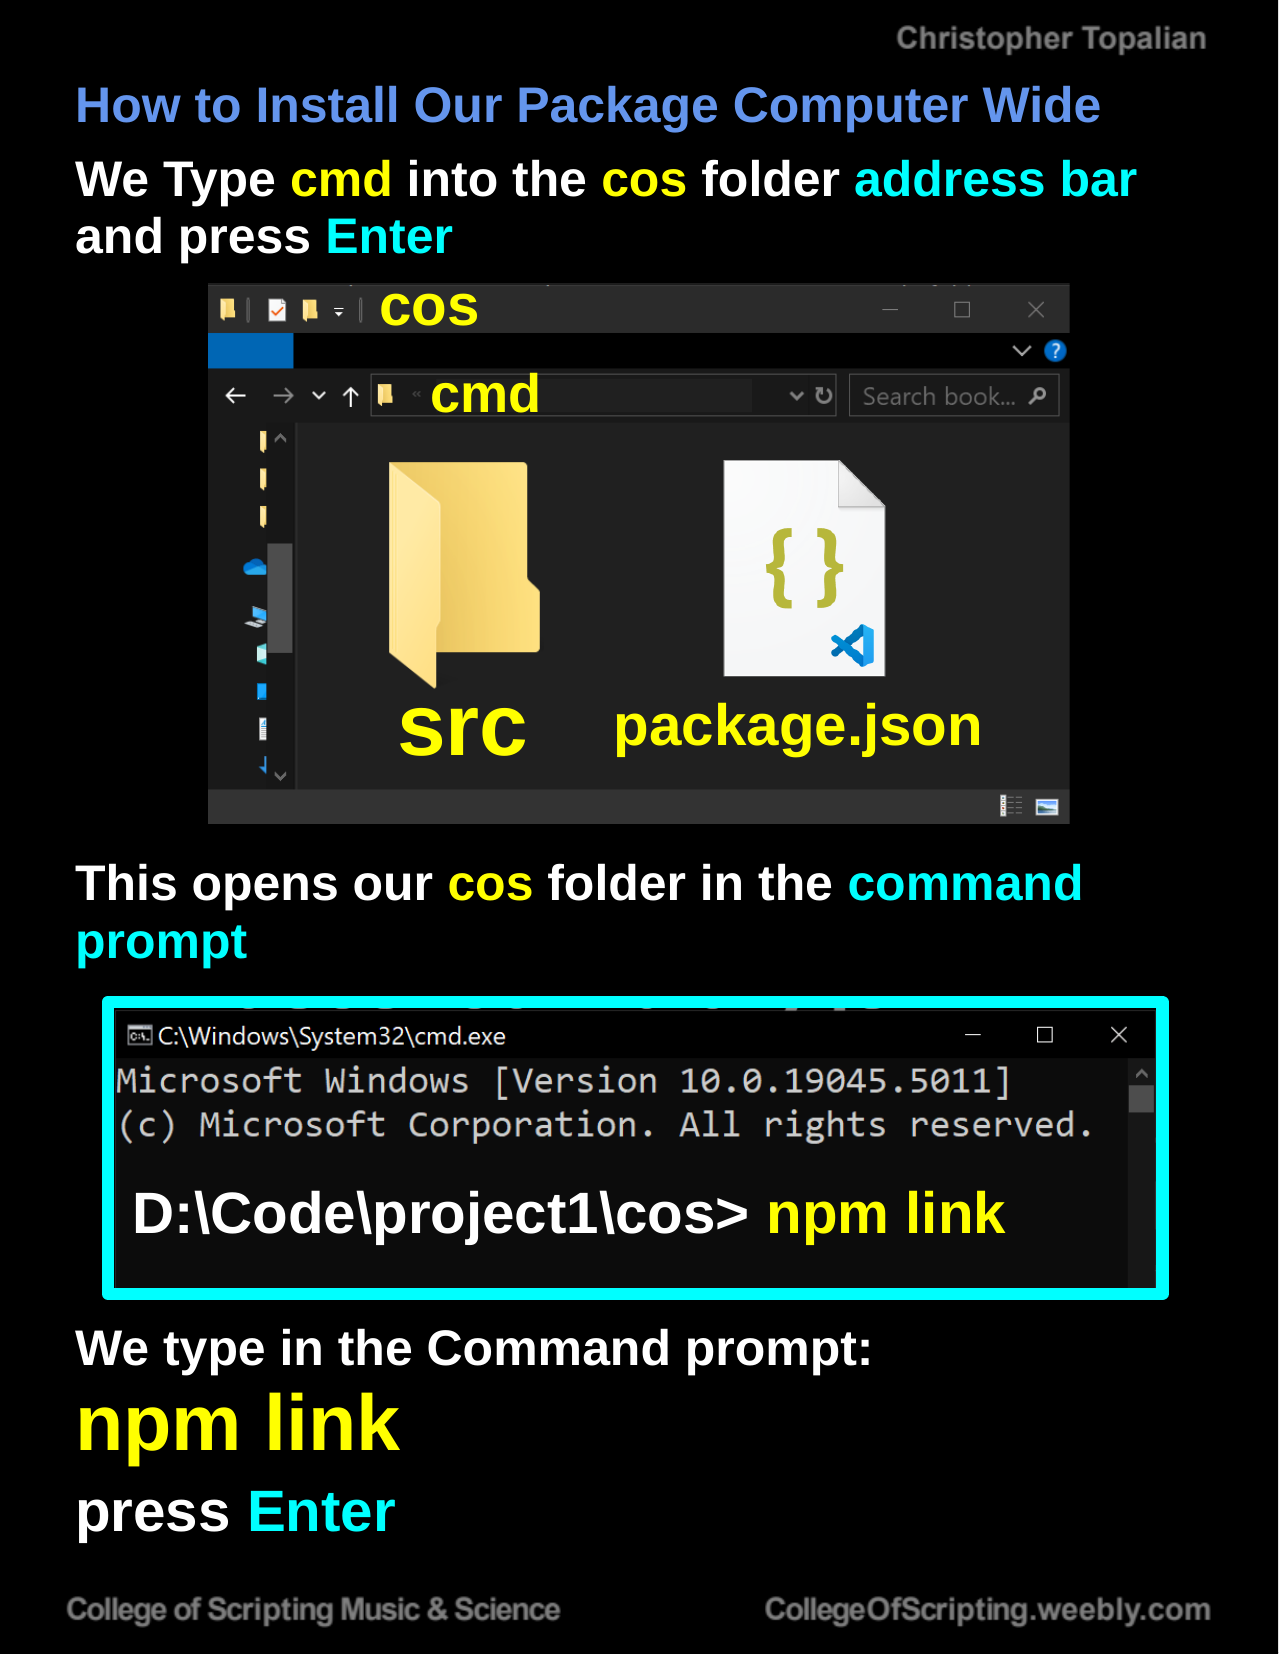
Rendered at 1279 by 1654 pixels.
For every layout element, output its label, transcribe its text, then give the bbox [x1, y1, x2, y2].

text This opens our cos folder in the command prompt [75, 854, 1203, 969]
text npm link [75, 1376, 1203, 1467]
picture [114, 1008, 1156, 1288]
picture [208, 283, 1070, 824]
subtitle How to Install Our Package Computer Wide [75, 75, 1203, 132]
text We type in the Command prompt: [75, 1318, 1203, 1376]
text We Type cmd into the cos folder address bar and press Enter [75, 149, 1203, 264]
text press Enter [75, 1477, 1203, 1544]
